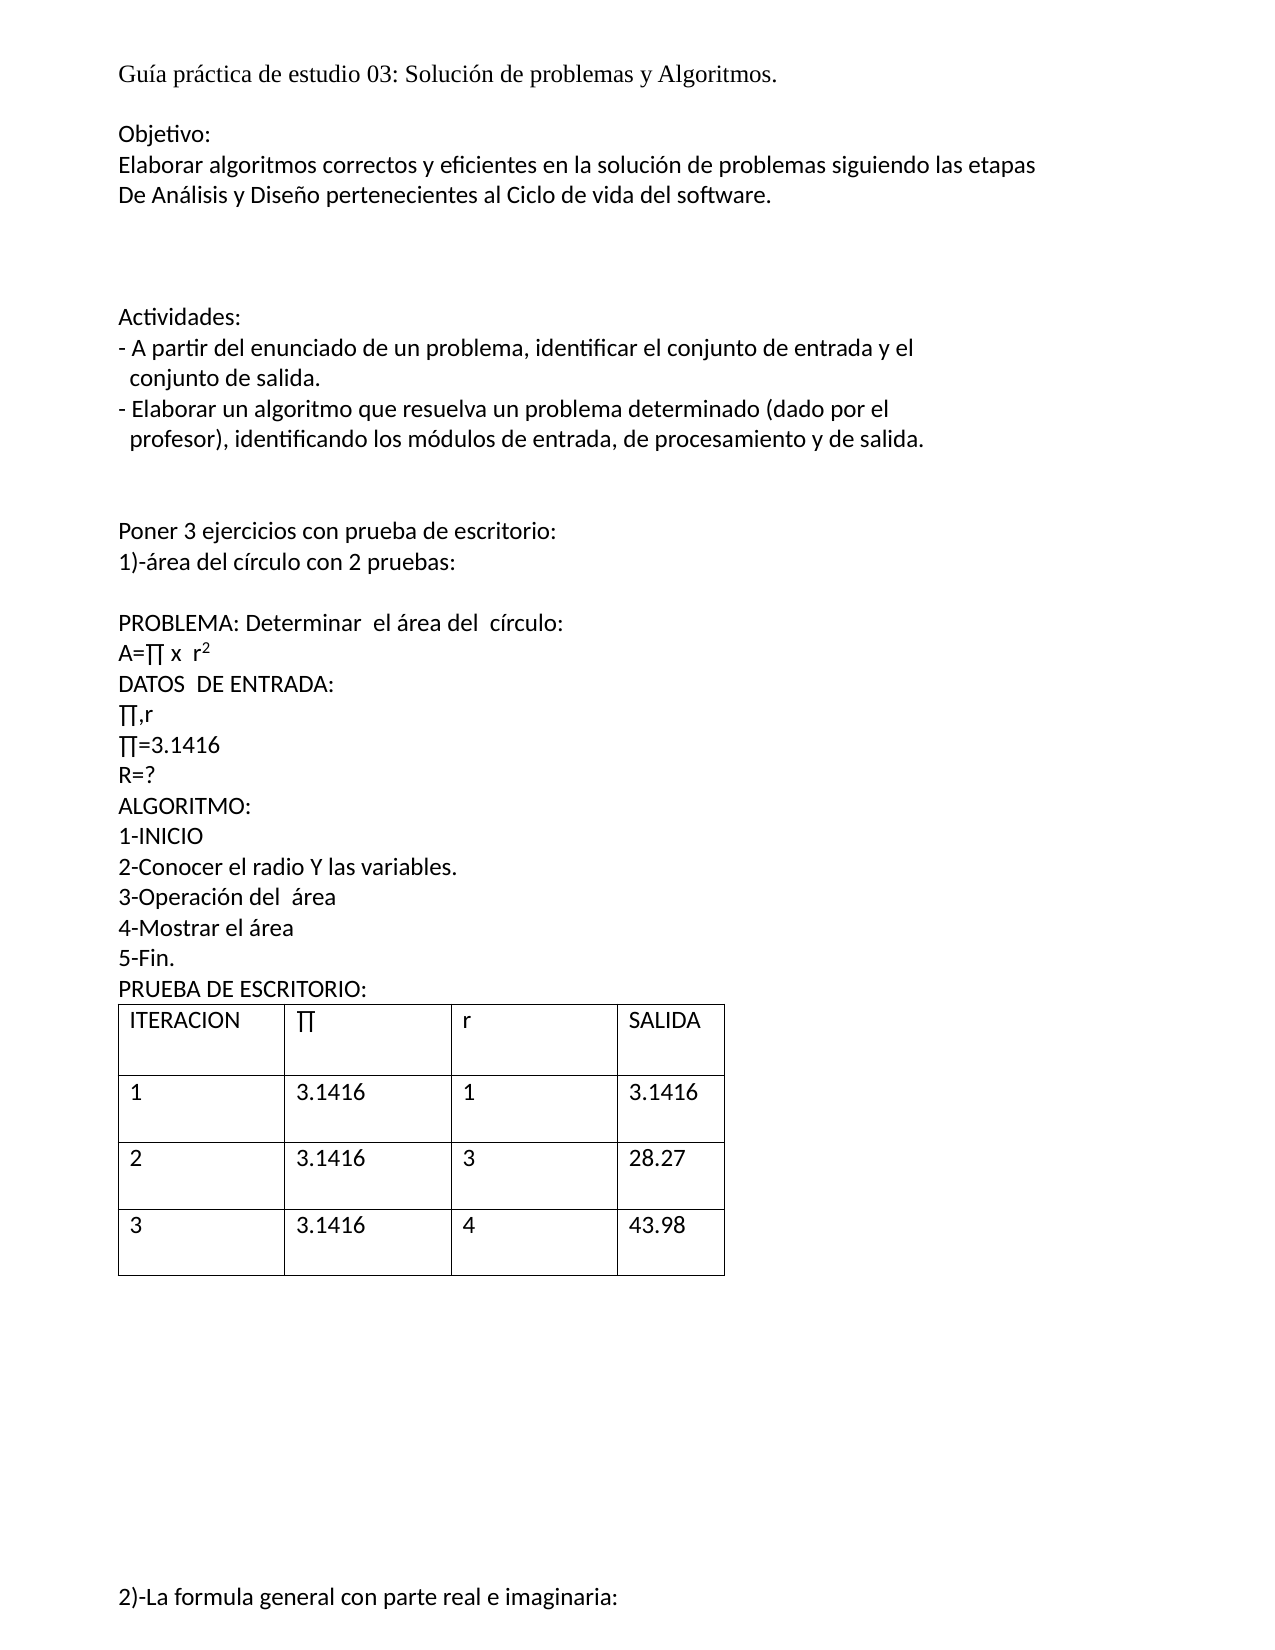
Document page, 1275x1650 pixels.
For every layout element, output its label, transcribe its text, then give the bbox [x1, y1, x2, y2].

text ALGORITMO: [118, 790, 1205, 820]
text DATOS DE ENTRADA: [118, 668, 1205, 698]
text A=∏ x r2 [118, 637, 1205, 668]
table_cell 3.1416 [285, 1076, 451, 1142]
text PROBLEMA: Determinar el área del círculo: [118, 607, 1205, 637]
text PRUEBA DE ESCRITORIO: [118, 973, 1205, 1003]
text 4-Mostrar el área [118, 912, 1205, 942]
table_cell 3.1416 [618, 1076, 724, 1142]
text De Análisis y Diseño pertenecientes al Ciclo de vida del software. [118, 179, 1205, 210]
text - A partir del enunciado de un problema, identificar el conjunto de entrada y el [118, 332, 1205, 363]
table_cell 3.1416 [285, 1210, 451, 1275]
text R=? [118, 759, 1205, 790]
text Actividades: [118, 302, 1205, 332]
table_cell 3 [452, 1143, 617, 1208]
table_cell 1 [119, 1076, 284, 1142]
table_cell 3.1416 [285, 1143, 451, 1208]
table_cell 4 [452, 1210, 617, 1275]
text Elaborar algoritmos correctos y eficientes en la solución de problemas siguiendo las etapas [118, 149, 1205, 179]
text 2)-La formula general con parte real e imaginaria: [118, 1582, 1205, 1612]
table_cell 1 [452, 1076, 617, 1142]
table_cell 28.27 [618, 1143, 724, 1208]
text ∏=3.1416 [118, 729, 1205, 759]
table_cell 43.98 [618, 1210, 724, 1275]
text ∏,r [118, 698, 1205, 729]
text conjunto de salida. [118, 363, 1205, 393]
text 1)-área del círculo con 2 pruebas: [118, 546, 1205, 576]
table_cell 3 [119, 1210, 284, 1275]
text 5-Fin. [118, 942, 1205, 973]
text Poner 3 ejercicios con prueba de escritorio: [118, 515, 1205, 546]
text 2-Conocer el radio Y las variables. [118, 851, 1205, 881]
table_cell 2 [119, 1143, 284, 1208]
text Guía práctica de estudio 03: Solución de problemas y Algoritmos. [118, 59, 1205, 88]
table_header ∏ [285, 1005, 451, 1075]
text 3-Operación del área [118, 881, 1205, 912]
table_header r [452, 1005, 617, 1075]
text - Elaborar un algoritmo que resuelva un problema determinado (dado por el [118, 393, 1205, 424]
text Objetivo: [118, 118, 1205, 149]
text 1-INICIO [118, 820, 1205, 851]
table_header ITERACION [119, 1005, 284, 1075]
text profesor), identificando los módulos de entrada, de procesamiento y de salida. [118, 424, 1205, 454]
table_header SALIDA [618, 1005, 724, 1075]
